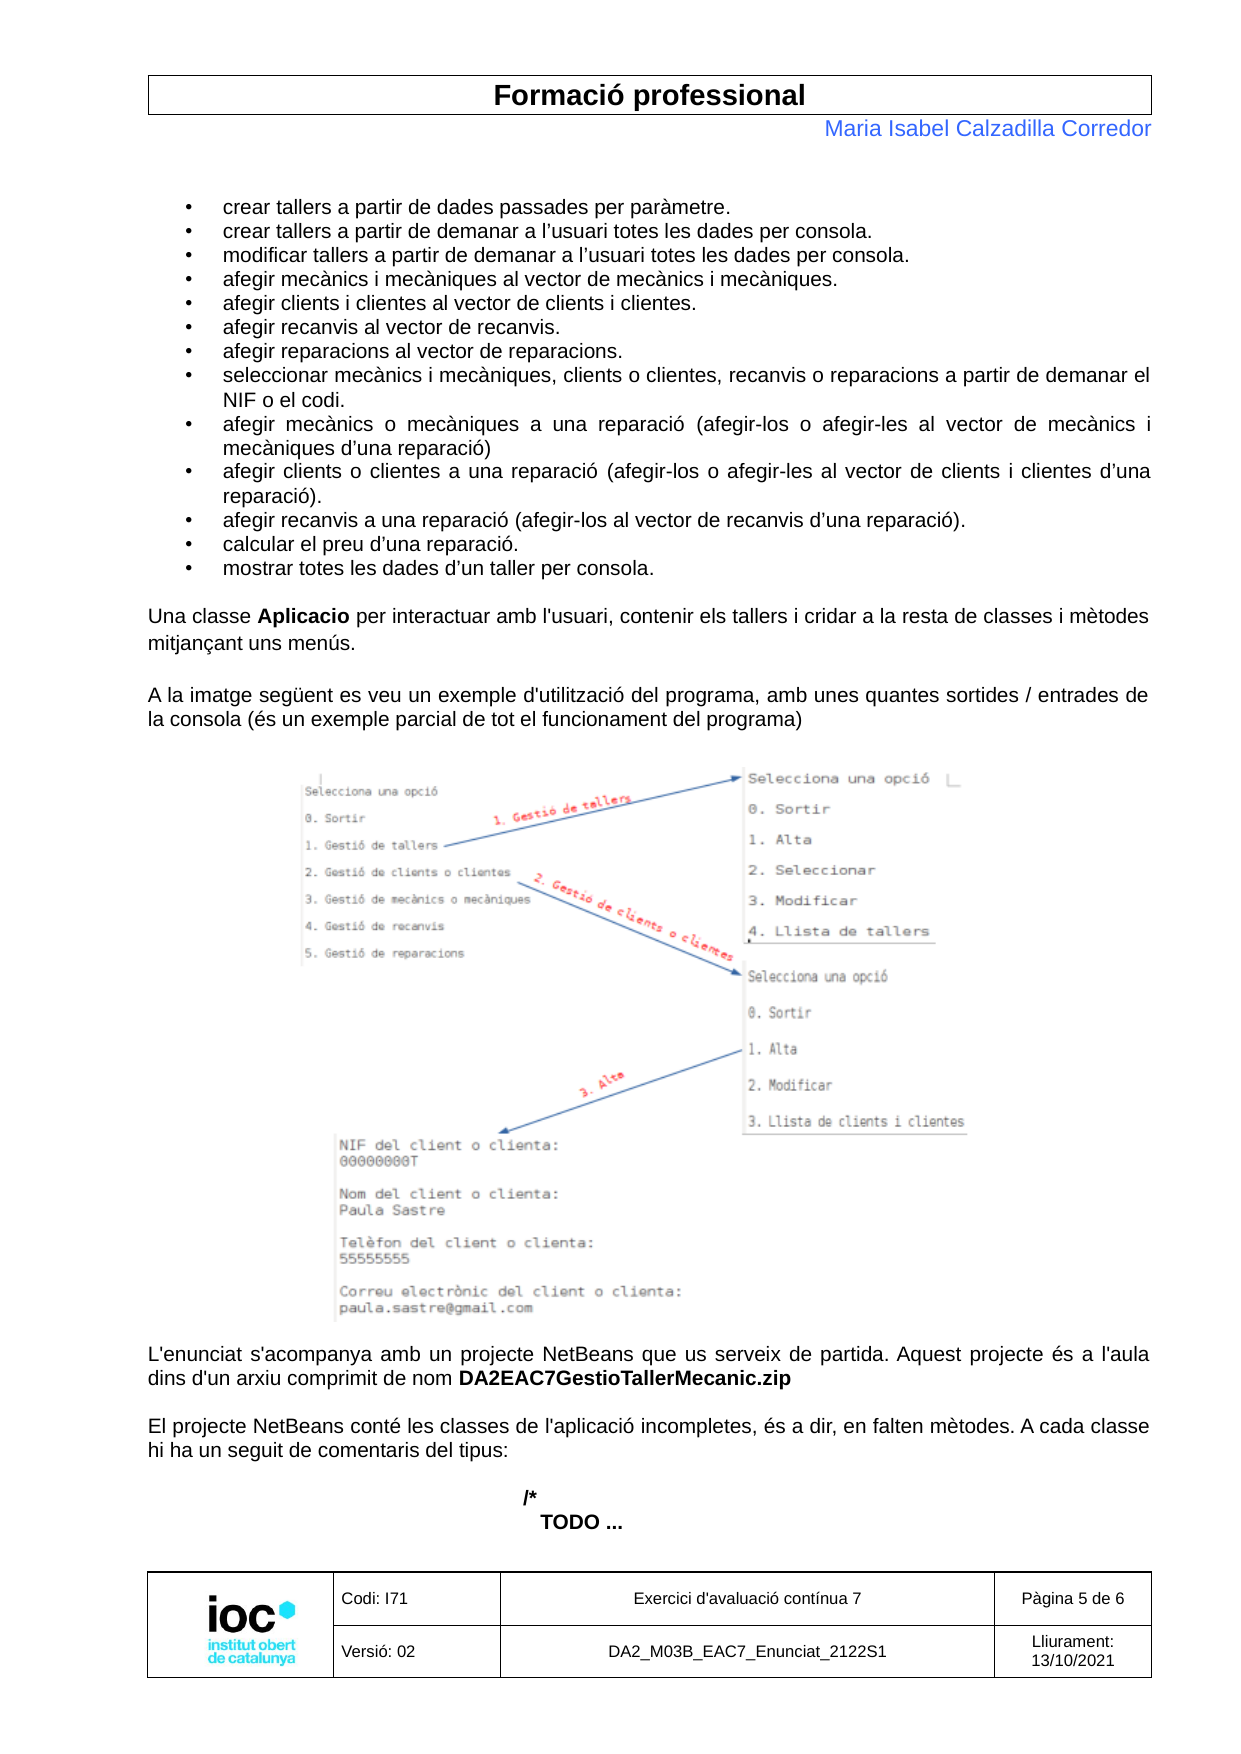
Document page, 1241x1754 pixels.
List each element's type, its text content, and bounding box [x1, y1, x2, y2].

list calcular el preu d’una reparació. [185, 531, 1151, 556]
list afegir reparacions al vector de reparacions. [185, 339, 1151, 363]
list afegir mecànics i mecàniques al vector de mecànics i mecàniques. [185, 267, 1151, 291]
list afegir recanvis a una reparació (afegir-los al vector de recanvis d’una reparació). [185, 507, 1151, 531]
text TODO ... [517, 1509, 1151, 1533]
list mostrar totes les dades d’un taller per consola. [185, 556, 1151, 579]
text L'enunciat s'acompanya amb un projecte NetBeans que us serveix de partida. Aquest projecte és a l'aula dins d'un arxiu comprimit de nom DA2EAC7GestioTallerMecanic.zip [148, 1342, 1151, 1390]
list afegir mecànics o mecàniques a una reparació (afegir-los o afegir-les al vector de mecànics i mecàniques d’una reparació) [185, 411, 1151, 459]
list afegir clients i clientes al vector de clients i clientes. [185, 291, 1151, 315]
picture [195, 1581, 309, 1677]
text El projecte NetBeans conté les classes de l'aplicació incompletes, és a dir, en falten mètodes. A cada classe hi ha un seguit de comentaris del tipus: [148, 1414, 1151, 1462]
list modificar tallers a partir de demanar a l’usuari totes les dades per consola. [185, 243, 1151, 267]
picture [295, 767, 975, 1322]
text A la imatge següent es veu un exemple d'utilització del programa, amb unes quantes sortides / entrades de la consola (és un exemple parcial de tot el funcionament del programa) [148, 682, 1151, 730]
text /* [517, 1486, 1151, 1509]
list afegir recanvis al vector de recanvis. [185, 315, 1151, 339]
list seleccionar mecànics i mecàniques, clients o clientes, recanvis o reparacions a partir de demanar el NIF o el codi. [185, 363, 1151, 411]
list afegir clients o clientes a una reparació (afegir-los o afegir-les al vector de clients i clientes d’una reparació). [185, 459, 1151, 507]
text Una classe Aplicacio per interactuar amb l'usuari, contenir els tallers i cridar a la resta de classes i mètodes mitjançant uns menús. [148, 603, 1151, 655]
list crear tallers a partir de dades passades per paràmetre. [185, 195, 1151, 219]
list crear tallers a partir de demanar a l’usuari totes les dades per consola. [185, 219, 1151, 243]
